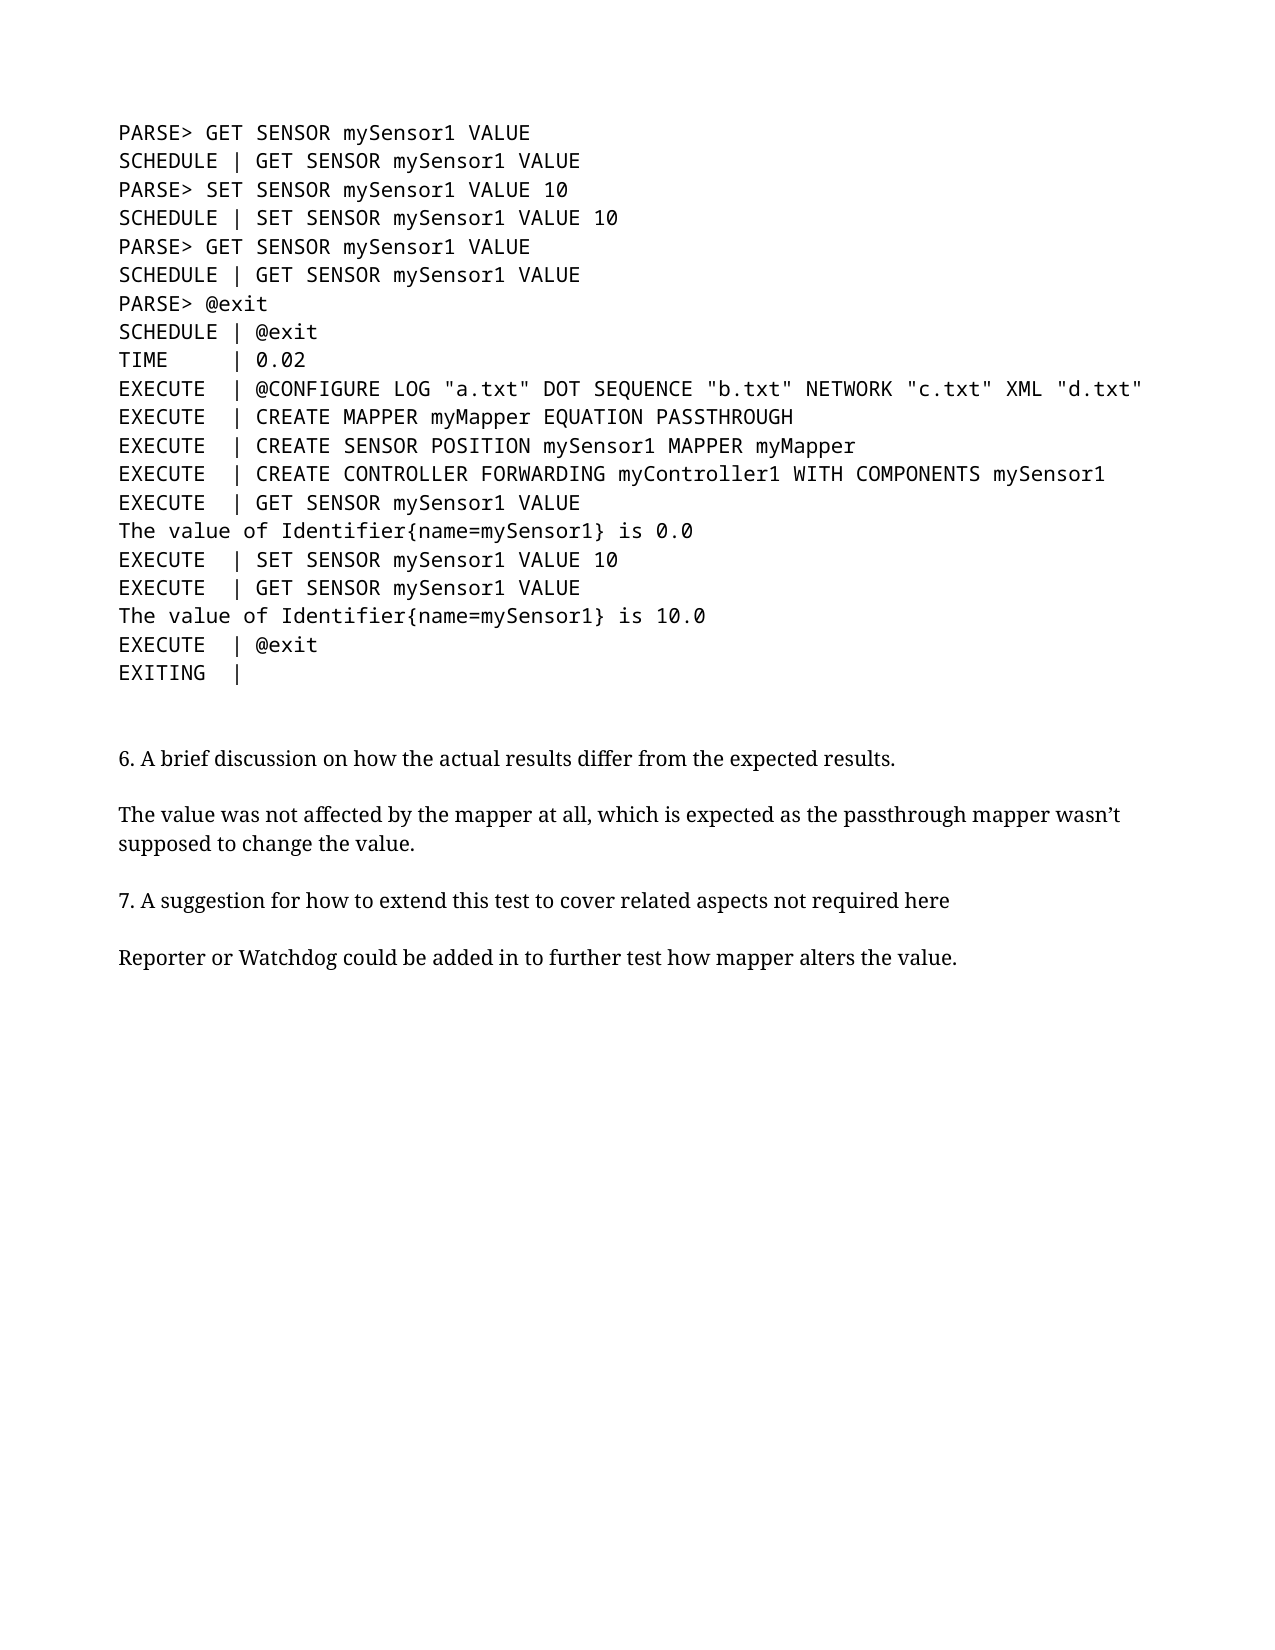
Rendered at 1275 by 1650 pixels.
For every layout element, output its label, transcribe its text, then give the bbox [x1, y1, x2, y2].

text EXECUTE | CREATE CONTROLLER FORWARDING myController1 WITH COMPONENTS mySensor1 [118, 459, 1157, 488]
text 6. A brief discussion on how the actual results differ from the expected results. [118, 744, 1157, 772]
text PARSE> SET SENSOR mySensor1 VALUE 10 [118, 175, 1157, 203]
text The value of Identifier{name=mySensor1} is 10.0 [118, 602, 1157, 630]
text SCHEDULE | @exit [118, 317, 1157, 346]
text EXECUTE | GET SENSOR mySensor1 VALUE [118, 488, 1157, 516]
text SCHEDULE | GET SENSOR mySensor1 VALUE [118, 147, 1157, 175]
text SCHEDULE | GET SENSOR mySensor1 VALUE [118, 260, 1157, 289]
text TIME | 0.02 [118, 346, 1157, 374]
text PARSE> @exit [118, 289, 1157, 317]
text PARSE> GET SENSOR mySensor1 VALUE [118, 118, 1157, 147]
text EXECUTE | @exit [118, 630, 1157, 658]
text SCHEDULE | SET SENSOR mySensor1 VALUE 10 [118, 203, 1157, 232]
text EXECUTE | CREATE MAPPER myMapper EQUATION PASSTHROUGH [118, 402, 1157, 431]
text EXECUTE | @CONFIGURE LOG "a.txt" DOT SEQUENCE "b.txt" NETWORK "c.txt" XML "d.txt" [118, 374, 1157, 402]
text The value was not affected by the mapper at all, which is expected as the passthrough mapper wasn’t supposed to change the value. [118, 801, 1157, 857]
text The value of Identifier{name=mySensor1} is 0.0 [118, 516, 1157, 545]
text Reporter or Watchdog could be added in to further test how mapper alters the value. [118, 943, 1157, 971]
text EXECUTE | GET SENSOR mySensor1 VALUE [118, 573, 1157, 602]
text EXECUTE | SET SENSOR mySensor1 VALUE 10 [118, 545, 1157, 573]
text EXITING | [118, 658, 1157, 687]
text 7. A suggestion for how to extend this test to cover related aspects not required here [118, 886, 1157, 914]
text EXECUTE | CREATE SENSOR POSITION mySensor1 MAPPER myMapper [118, 431, 1157, 459]
text PARSE> GET SENSOR mySensor1 VALUE [118, 232, 1157, 260]
